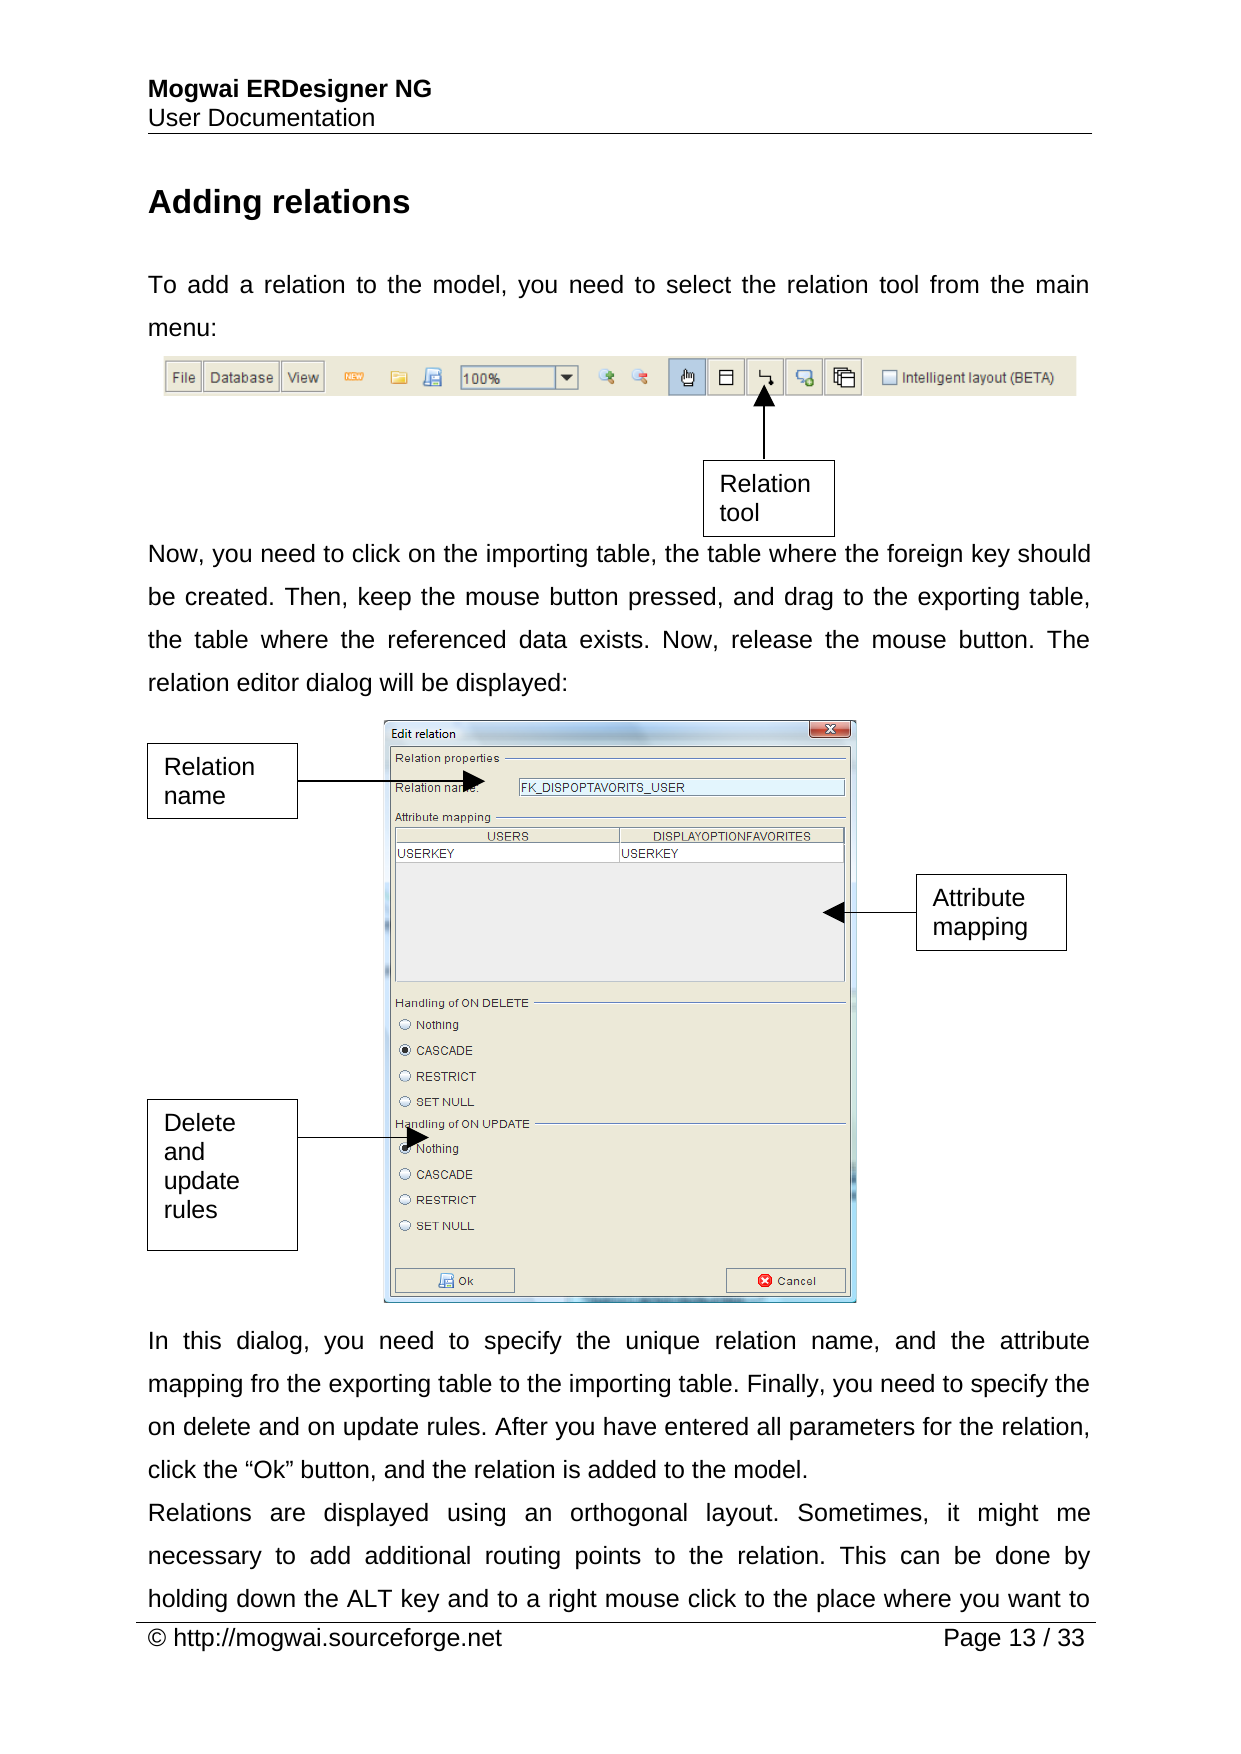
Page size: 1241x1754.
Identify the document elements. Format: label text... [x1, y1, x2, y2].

text In this dialog, you need to specify the unique relation name, and the attribute mapping fro the exporting table to the importing table. Finally, you need to specify the on delete and on update rules. After you have entered all parameters for the relation, click the “Ok” button, and the relation is added to the model. [148, 1326, 1092, 1484]
text Relations are displayed using an orthogonal layout. Sometimes, it might me necessary to add additional routing points to the relation. This can be done by holding down the ALT key and to a right mouse click to the place where you want to [148, 1498, 1092, 1613]
text Relation name [163, 752, 282, 809]
text To add a relation to the model, you need to select the relation tool from the main menu: [148, 270, 1092, 342]
picture [383, 720, 857, 1303]
text Attribute mapping [932, 883, 1051, 941]
text Relation tool [719, 469, 819, 527]
subtitle Adding relations [148, 182, 1092, 221]
text Now, you need to click on the importing table, the table where the foreign key should be created. Then, keep the mouse button pressed, and drag to the exporting table, the table where the referenced data exists. Now, release the mouse button. The relation editor dialog will be displayed: [148, 539, 1092, 697]
text Delete and update rules [163, 1108, 282, 1223]
